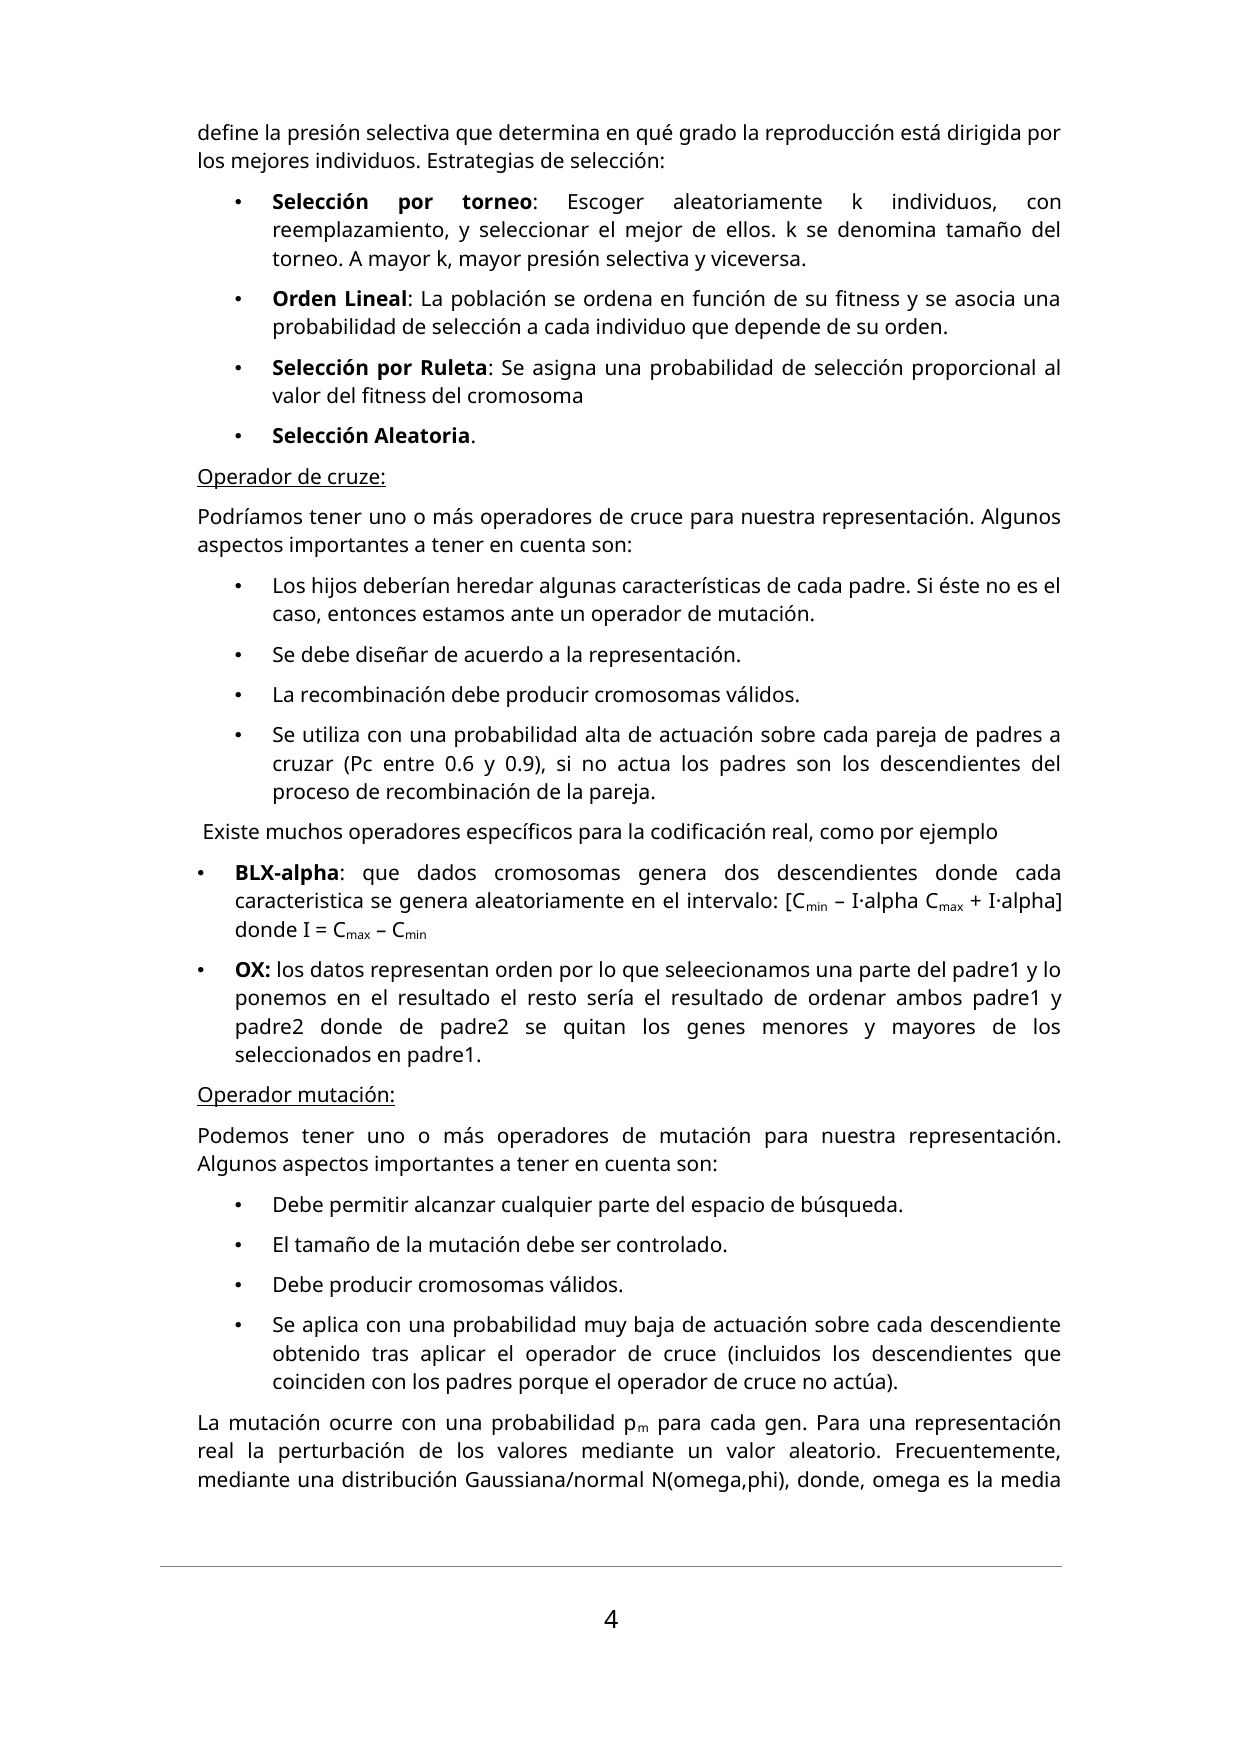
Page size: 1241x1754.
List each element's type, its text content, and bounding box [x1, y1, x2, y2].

list Podemos tener uno o más operadores de mutación para nuestra representación. Algunos aspectos importantes a tener en cuenta son: [159, 1121, 1062, 1178]
list Operador de cruze: [159, 462, 1062, 490]
list Debe permitir alcanzar cualquier parte del espacio de búsqueda. [234, 1190, 1062, 1218]
list Debe producir cromosomas válidos. [234, 1270, 1062, 1299]
list Selección Aleatoria. [234, 422, 1062, 450]
list Selección por Ruleta: Se asigna una probabilidad de selección proporcional al valor del fitness del cromosoma [234, 353, 1062, 410]
list BLX-alpha: que dados cromosomas genera dos descendientes donde cada caracteristica se genera aleatoriamente en el intervalo: [Cmin – I·alpha Cmax + I·alpha] donde I = Cmax – Cmin [197, 858, 1062, 943]
list Se debe diseñar de acuerdo a la representación. [234, 640, 1062, 668]
list define la presión selectiva que determina en qué grado la reproducción está dirigida por los mejores individuos. Estrategias de selección: [159, 118, 1062, 175]
list Podríamos tener uno o más operadores de cruce para nuestra representación. Algunos aspectos importantes a tener en cuenta son: [159, 502, 1062, 559]
list Selección por torneo: Escoger aleatoriamente k individuos, con reemplazamiento, y seleccionar el mejor de ellos. k se denomina tamaño del torneo. A mayor k, mayor presión selectiva y viceversa. [234, 187, 1062, 272]
list Operador mutación: [159, 1081, 1062, 1109]
list Se utiliza con una probabilidad alta de actuación sobre cada pareja de padres a cruzar (Pc entre 0.6 y 0.9), si no actua los padres son los descendientes del proceso de recombinación de la pareja. [234, 720, 1062, 806]
list La mutación ocurre con una probabilidad pm para cada gen. Para una representación real la perturbación de los valores mediante un valor aleatorio. Frecuentemente, mediante una distribución Gaussiana/normal N(omega,phi), donde, omega es la media [159, 1408, 1062, 1493]
list Orden Lineal: La población se ordena en función de su fitness y se asocia una probabilidad de selección a cada individuo que depende de su orden. [234, 284, 1062, 341]
list Se aplica con una probabilidad muy baja de actuación sobre cada descendiente obtenido tras aplicar el operador de cruce (incluidos los descendientes que coinciden con los padres porque el operador de cruce no actúa). [234, 1311, 1062, 1396]
list El tamaño de la mutación debe ser controlado. [234, 1230, 1062, 1258]
list Existe muchos operadores específicos para la codificación real, como por ejemplo [159, 817, 1062, 846]
list Los hijos deberían heredar algunas características de cada padre. Si éste no es el caso, entonces estamos ante un operador de mutación. [234, 571, 1062, 628]
list OX: los datos representan orden por lo que seleecionamos una parte del padre1 y lo ponemos en el resultado el resto sería el resultado de ordenar ambos padre1 y padre2 donde de padre2 se quitan los genes menores y mayores de los seleccionados en padre1. [197, 955, 1062, 1069]
list La recombinación debe producir cromosomas válidos. [234, 680, 1062, 708]
